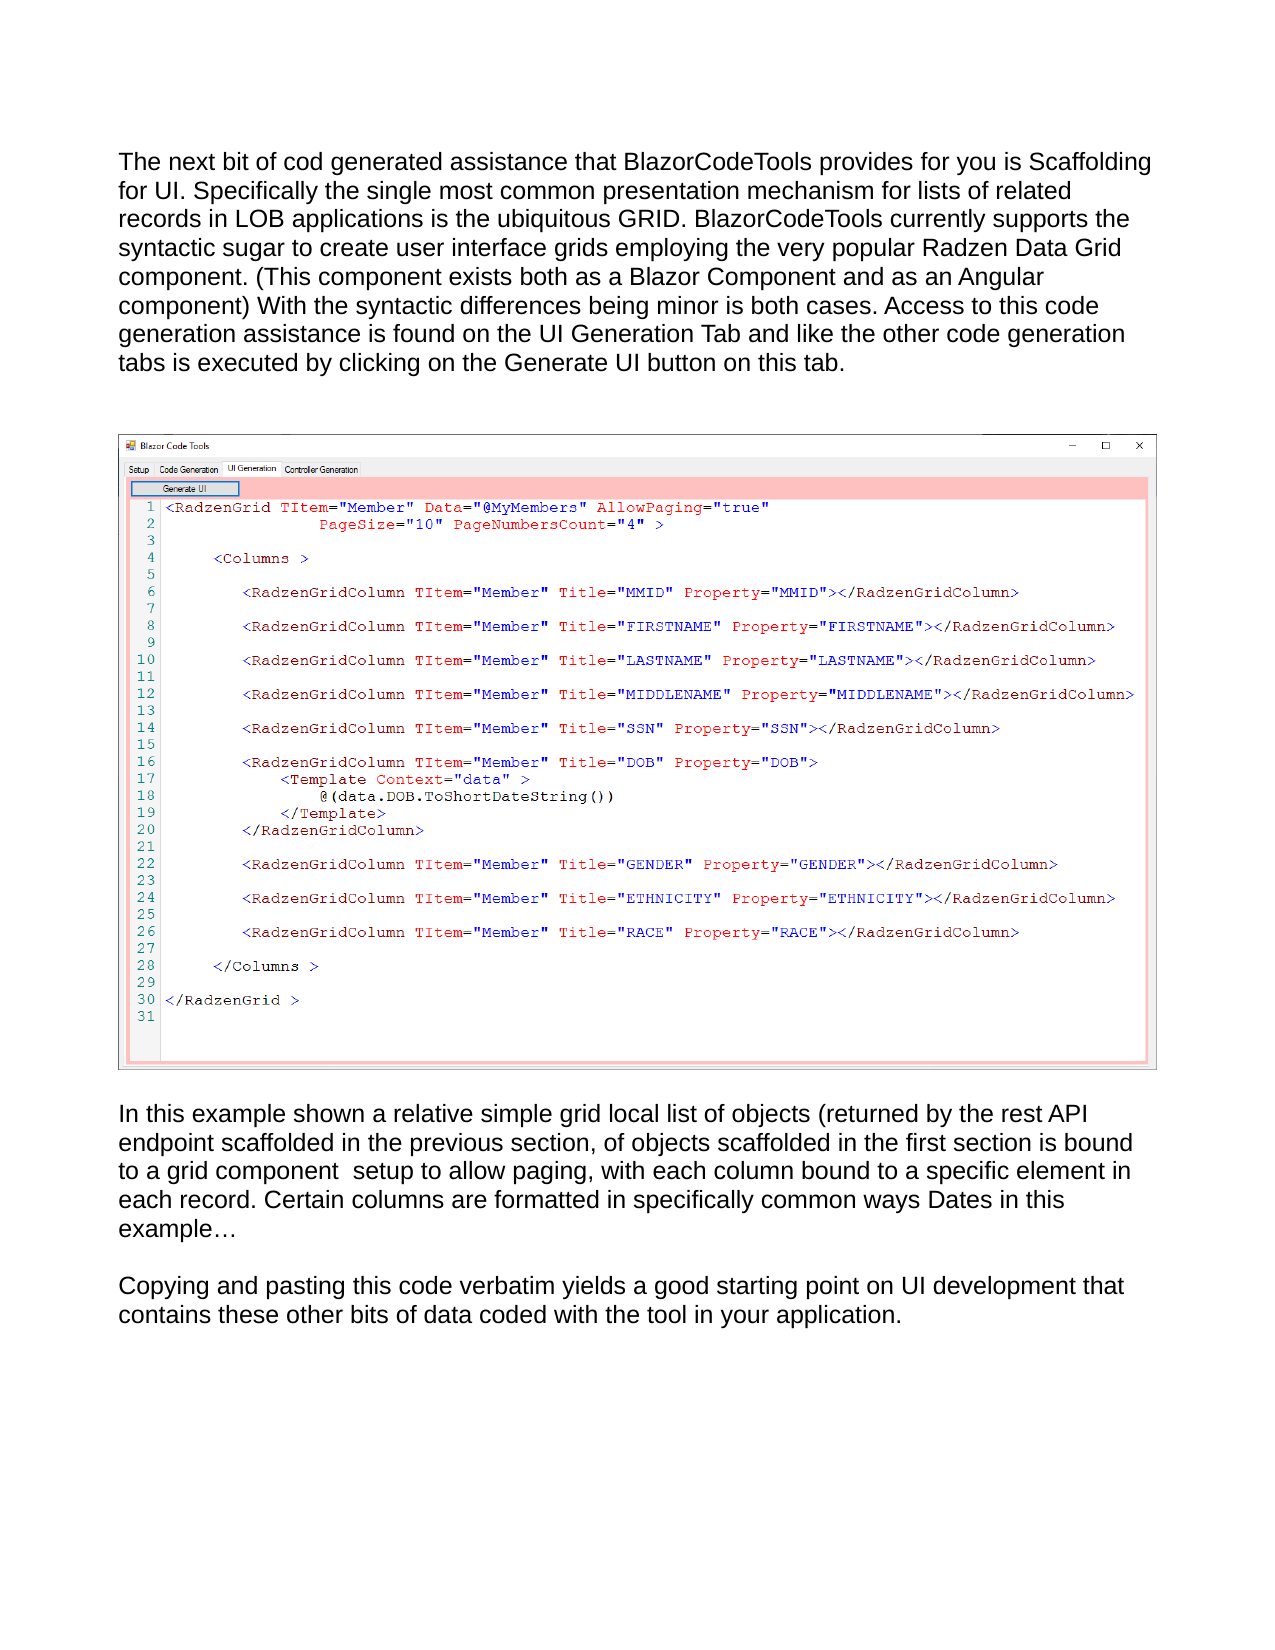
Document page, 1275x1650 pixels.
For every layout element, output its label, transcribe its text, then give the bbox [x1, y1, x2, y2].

text Copying and pasting this code verbatim yields a good starting point on UI development that contains these other bits of data coded with the tool in your application. [118, 1271, 1157, 1329]
text The next bit of cod generated assistance that BlazorCodeTools provides for you is Scaffolding for UI. Specifically the single most common presentation mechanism for lists of related records in LOB applications is the ubiquitous GRID. BlazorCodeTools currently supports the syntactic sugar to create user interface grids employing the very popular Radzen Data Grid component. (This component exists both as a Blazor Component and as an Angular component) With the syntactic differences being minor is both cases. Access to this code generation assistance is found on the UI Generation Tab and like the other code generation tabs is executed by clicking on the Generate UI button on this tab. [118, 147, 1157, 377]
text In this example shown a relative simple grid local list of objects (returned by the rest API endpoint scaffolded in the previous section, of objects scaffolded in the first section is bound to a grid component setup to allow paging, with each column bound to a specific element in each record. Certain columns are formatted in specifically common ways Dates in this example… [118, 1099, 1157, 1242]
